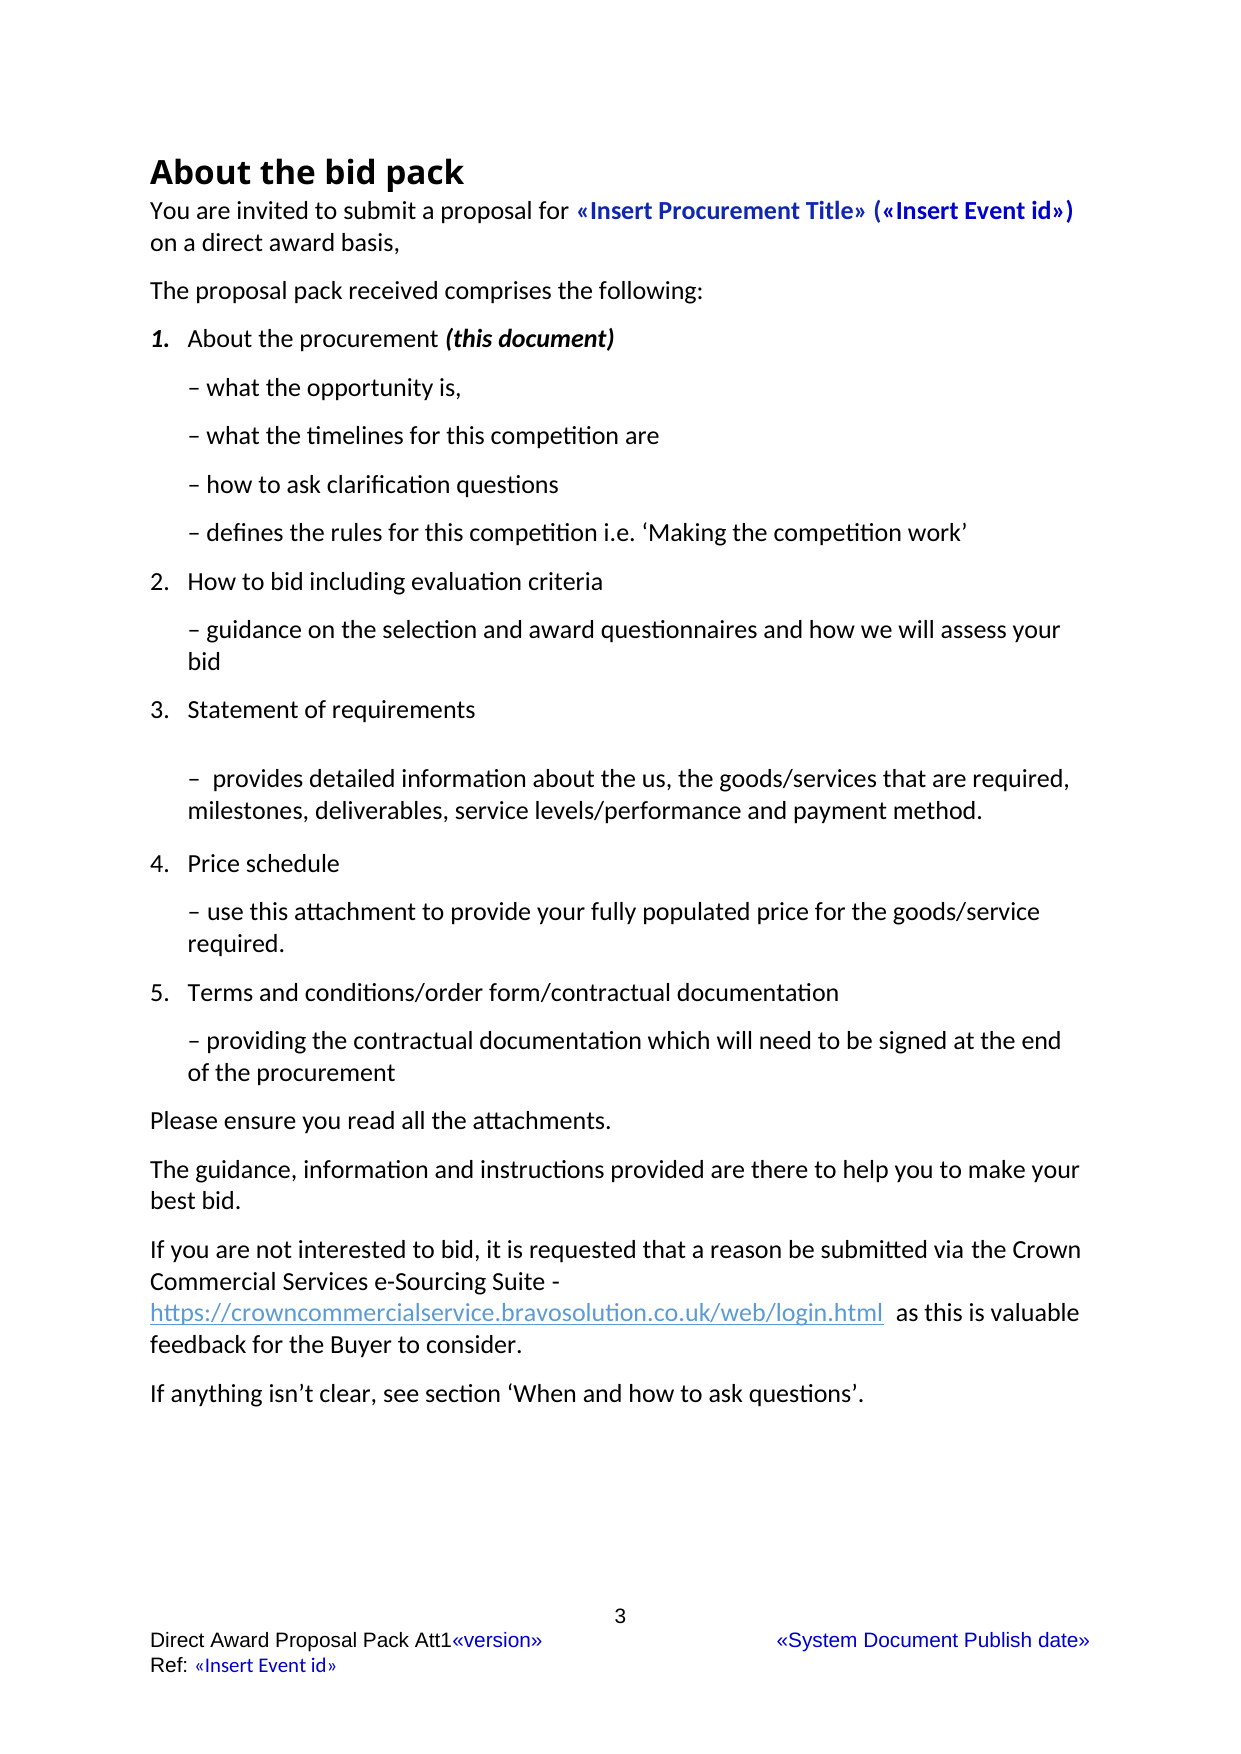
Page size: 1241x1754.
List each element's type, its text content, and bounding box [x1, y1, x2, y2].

text If anything isn’t clear, see section ‘When and how to ask questions’. [150, 1377, 1090, 1408]
text – what the opportunity is, [187, 371, 1090, 403]
subtitle About the bid pack [150, 148, 1090, 194]
text The guidance, information and instructions provided are there to help you to make your best bid. [150, 1153, 1090, 1216]
text Please ensure you read all the attachments. [150, 1104, 1090, 1136]
text The proposal pack received comprises the following: [150, 274, 1090, 306]
list – providing the contractual documentation which will need to be signed at the end of the procurement [187, 1024, 1090, 1088]
text – what the timelines for this competition are [187, 419, 1090, 451]
text – guidance on the selection and award questionnaires and how we will assess your bid [187, 613, 1090, 677]
list Price schedule [150, 847, 1090, 879]
text – defines the rules for this competition i.e. ‘Making the competition work’ [187, 516, 1090, 548]
list Terms and conditions/order form/contractual documentation [150, 976, 1090, 1007]
text – provides detailed information about the us, the goods/services that are required, milestones, deliverables, service levels/performance and payment method. [187, 763, 1090, 826]
text You are invited to submit a proposal for «Insert Procurement Title» («Insert Event id») on a direct award basis, [150, 194, 1090, 257]
text If you are not interested to bid, it is requested that a reason be submitted via the Crown Commercial Services e-Sourcing Suite - https://crowncommercialservice.bravosolution.co.uk/web/login.html as this is valuable feedback for the Buyer to consider. [150, 1233, 1090, 1360]
list – use this attachment to provide your fully populated price for the goods/service required. [187, 895, 1090, 959]
list How to bid including evaluation criteria [150, 565, 1090, 596]
list Statement of requirements [150, 693, 1090, 725]
text – how to ask clarification questions [187, 468, 1090, 499]
list About the procurement (this document) [150, 322, 1090, 354]
